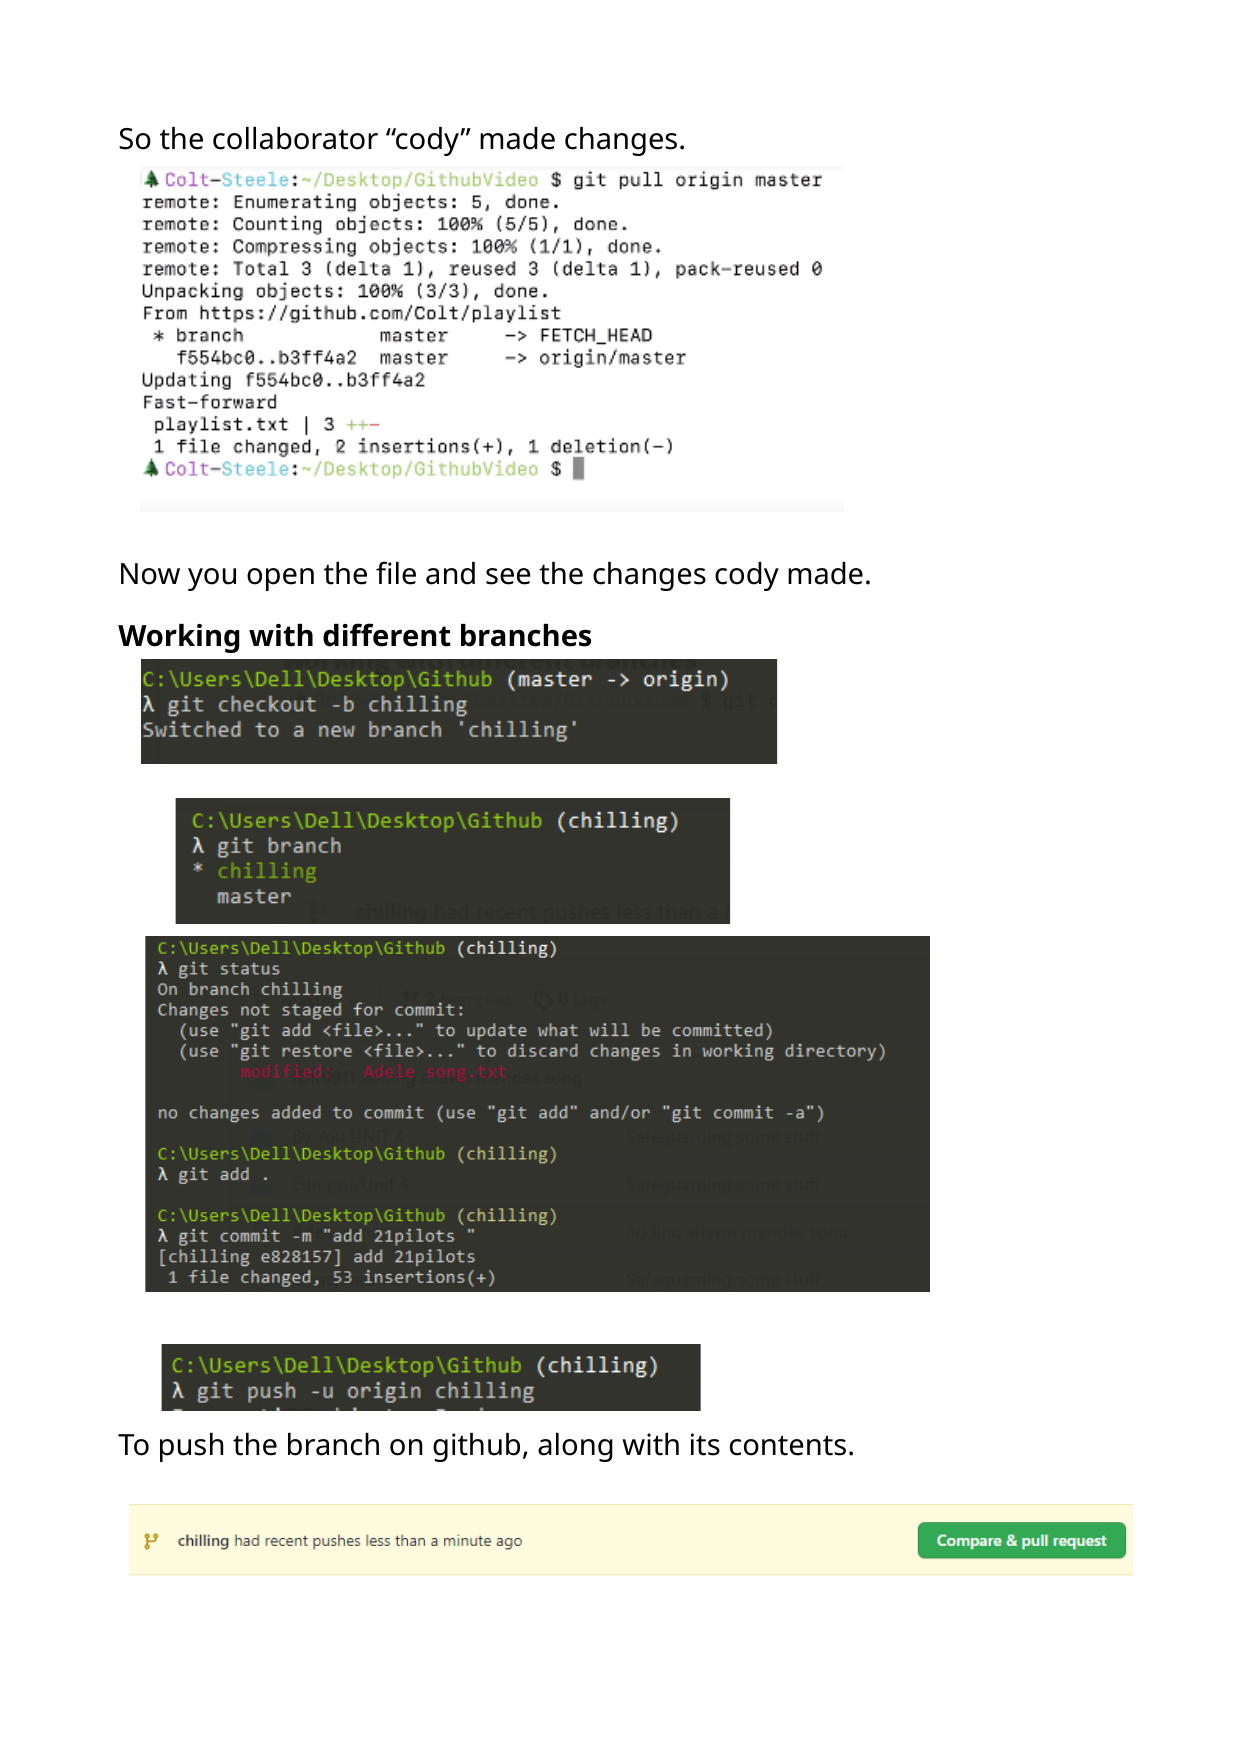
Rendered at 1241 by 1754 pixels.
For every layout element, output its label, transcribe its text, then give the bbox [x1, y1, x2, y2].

picture [129, 1486, 1133, 1589]
picture [140, 166, 844, 512]
picture [145, 936, 930, 1292]
picture [161, 1344, 701, 1411]
text Working with different branches [118, 616, 1122, 655]
text Now you open the file and see the changes cody made. [118, 553, 1122, 593]
text So the collaborator “cody” made changes. [118, 118, 1122, 158]
picture [175, 798, 731, 924]
text To push the branch on github, along with its contents. [118, 1424, 1122, 1464]
picture [141, 659, 778, 764]
